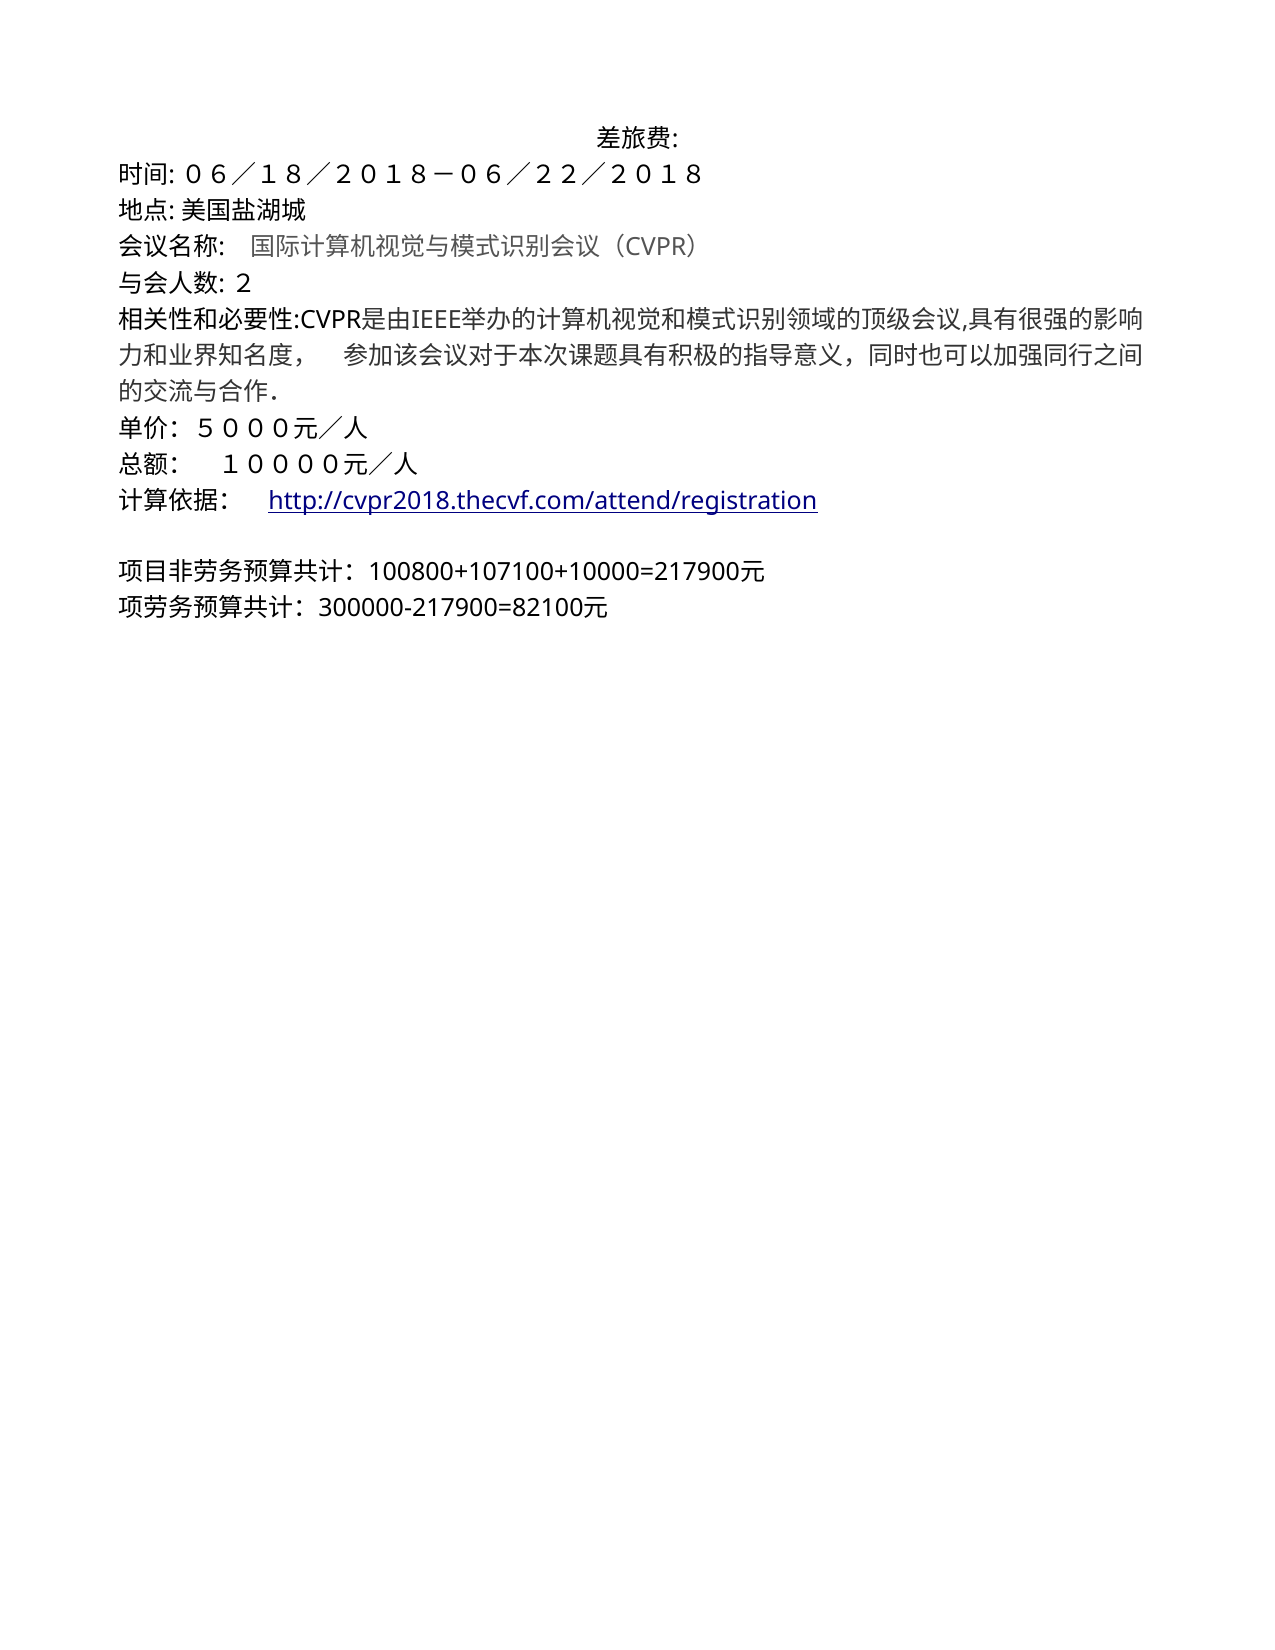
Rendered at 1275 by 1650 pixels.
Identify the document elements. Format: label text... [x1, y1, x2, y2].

text 项目非劳务预算共计：100800+107100+10000=217900元 [118, 551, 1157, 587]
text 计算依据： http://cvpr2018.thecvf.com/attend/registration [118, 481, 1157, 517]
text 会议名称: 国际计算机视觉与模式识别会议（CVPR） [118, 227, 1157, 263]
text 与会人数: ２ [118, 263, 1157, 299]
text 项劳务预算共计：300000-217900=82100元 [118, 587, 1157, 623]
text 时间: ０６／１８／２０１８－０６／２２／２０１８ [118, 154, 1157, 191]
text 差旅费: [118, 118, 1157, 154]
text 相关性和必要性:CVPR是由IEEE举办的计算机视觉和模式识别领域的顶级会议,具有很强的影响力和业界知名度， 参加该会议对于本次课题具有积极的指导意义，同时也可以加强同行之间的交流与合作． [118, 299, 1157, 408]
text 地点: 美国盐湖城 [118, 191, 1157, 227]
text 单价：５０００元／人 [118, 408, 1157, 444]
text 总额： １００００元／人 [118, 444, 1157, 481]
